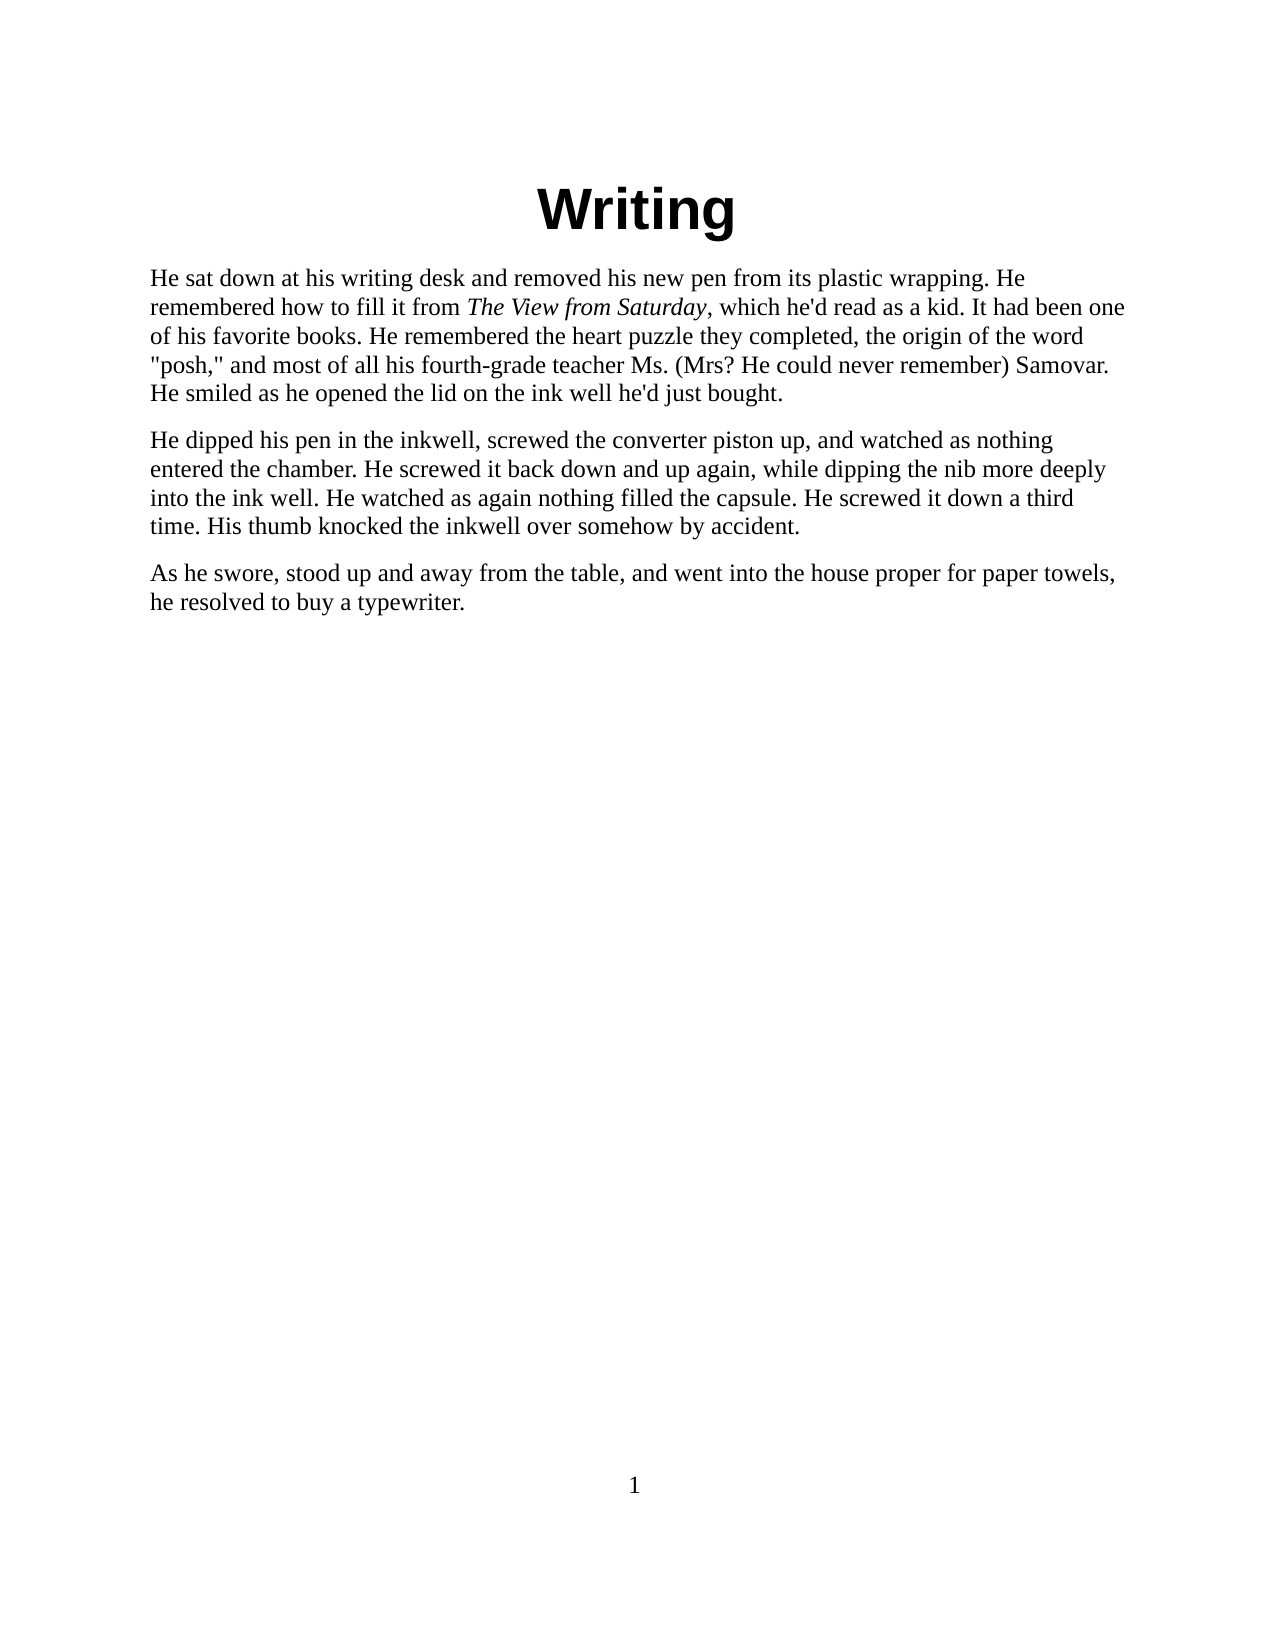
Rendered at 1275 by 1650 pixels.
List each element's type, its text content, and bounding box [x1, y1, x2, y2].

text As he swore, stood up and away from the table, and went into the house proper for paper towels, he resolved to buy a typewriter. [150, 558, 1125, 616]
text He sat down at his writing desk and removed his new pen from its plastic wrapping. He remembered how to fill it from The View from Saturday, which he'd read as a kid. It had been one of his favorite books. He remembered the heart puzzle they completed, the origin of the word "posh," and most of all his fourth-grade teacher Ms. (Mrs? He could never remember) Samovar. He smiled as he opened the lid on the ink well he'd just bought. [150, 263, 1125, 407]
title Writing [150, 175, 1125, 242]
text He dipped his pen in the inkwell, screwed the converter piston up, and watched as nothing entered the chamber. He screwed it back down and up again, while dipping the nib more deeply into the ink well. He watched as again nothing filled the capsule. He screwed it down a third time. His thumb knocked the inkwell over somehow by accident. [150, 425, 1125, 540]
